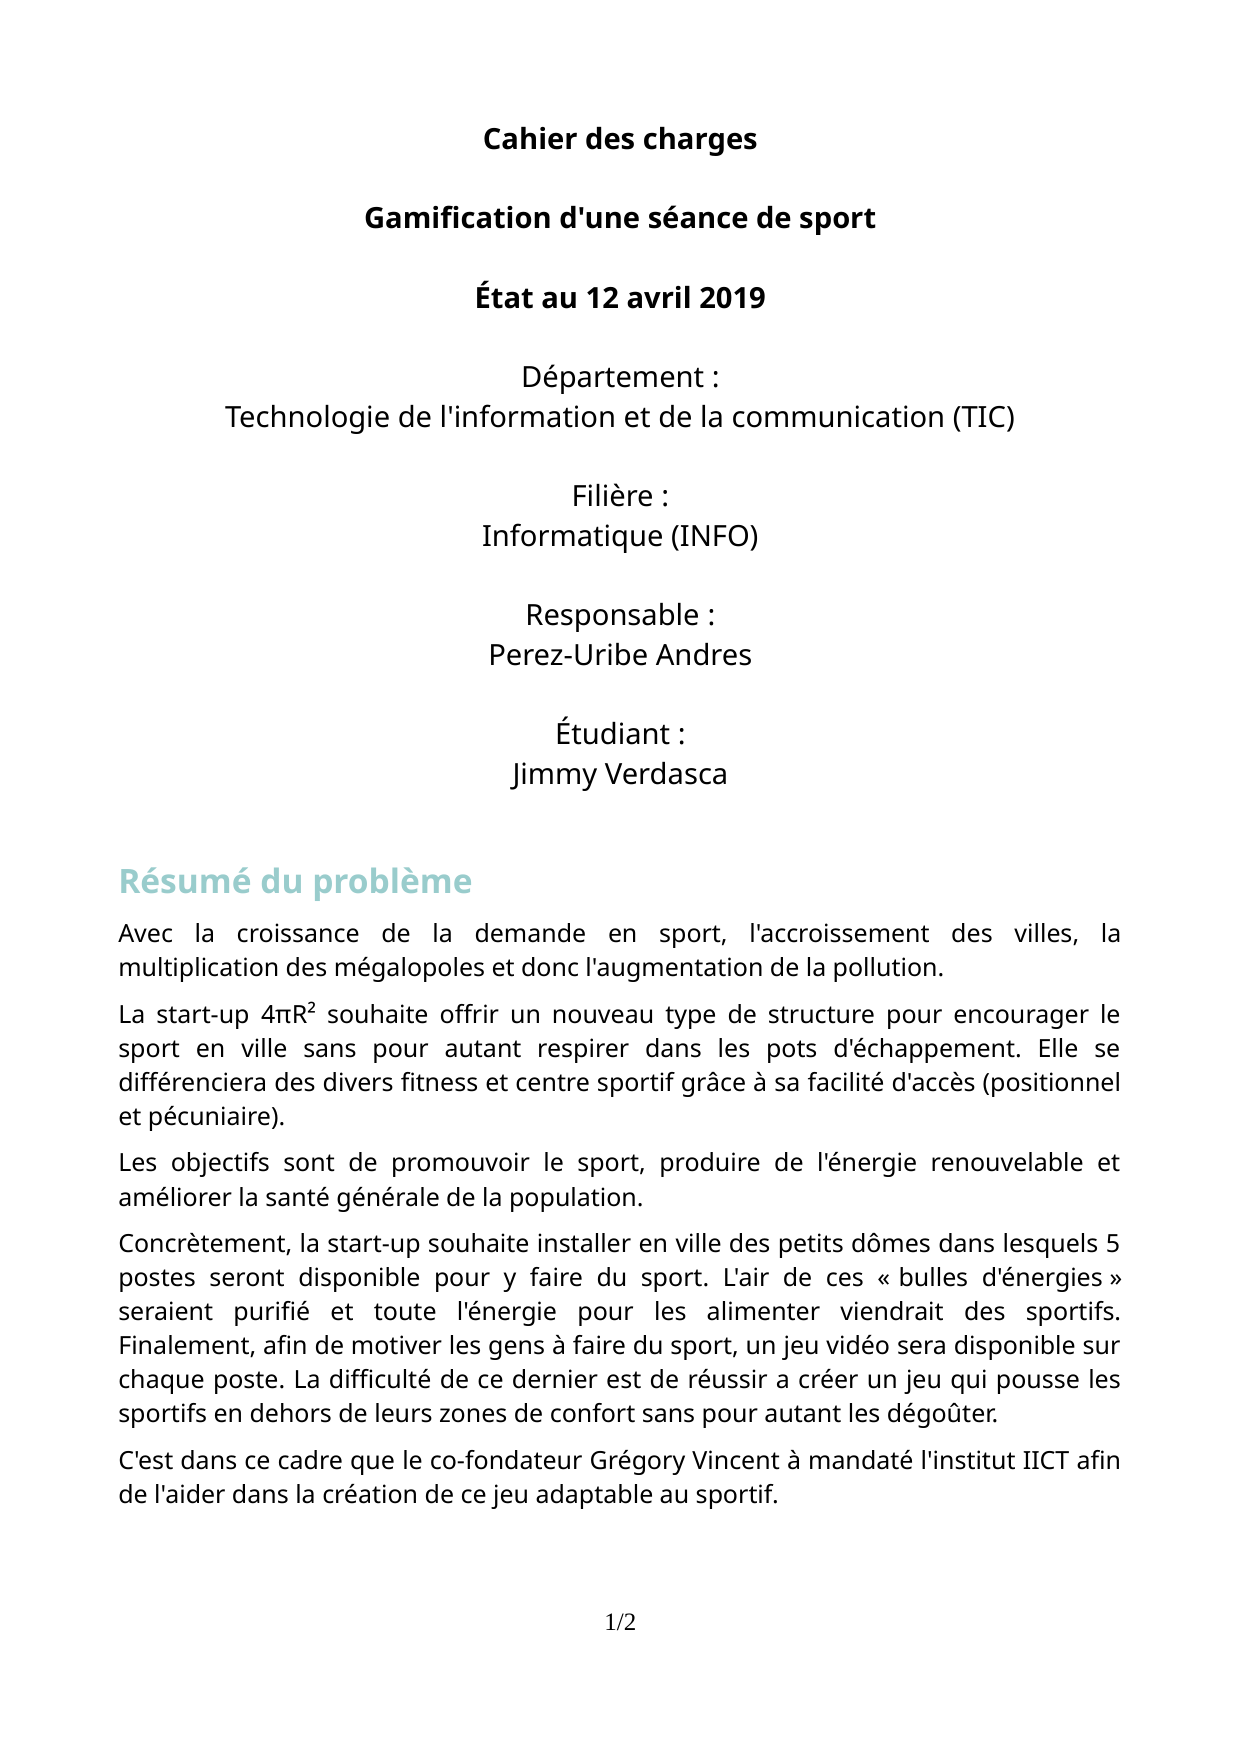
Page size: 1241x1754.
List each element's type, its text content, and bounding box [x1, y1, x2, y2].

text Avec la croissance de la demande en sport, l'accroissement des villes, la multiplication des mégalopoles et donc l'augmentation de la pollution. [118, 916, 1122, 984]
text Étudiant : [118, 713, 1122, 753]
text Gamification d'une séance de sport [118, 197, 1122, 237]
text Perez-Uribe Andres [118, 634, 1122, 674]
text Filière : [118, 475, 1122, 515]
text Jimmy Verdasca [118, 753, 1122, 793]
text La start-up 4πR² souhaite offrir un nouveau type de structure pour encourager le sport en ville sans pour autant respirer dans les pots d'échappement. Elle se différenciera des divers fitness et centre sportif grâce à sa facilité d'accès (positionnel et pécuniaire). [118, 996, 1122, 1133]
text Technologie de l'information et de la communication (TIC) [118, 396, 1122, 436]
subtitle Résumé du problème [118, 857, 1122, 903]
text Les objectifs sont de promouvoir le sport, produire de l'énergie renouvelable et améliorer la santé générale de la population. [118, 1145, 1122, 1213]
text C'est dans ce cadre que le co-fondateur Grégory Vincent à mandaté l'institut IICT afin de l'aider dans la création de ce jeu adaptable au sportif. [118, 1443, 1122, 1511]
text Informatique (INFO) [118, 515, 1122, 555]
text Cahier des charges [118, 118, 1122, 158]
text Département : [118, 356, 1122, 396]
text Concrètement, la start-up souhaite installer en ville des petits dômes dans lesquels 5 postes seront disponible pour y faire du sport. L'air de ces « bulles d'énergies » seraient purifié et toute l'énergie pour les alimenter viendrait des sportifs. Finalement, afin de motiver les gens à faire du sport, un jeu vidéo sera disponible sur chaque poste. La difficulté de ce dernier est de réussir a créer un jeu qui pousse les sportifs en dehors de leurs zones de confort sans pour autant les dégoûter. [118, 1226, 1122, 1430]
text Responsable : [118, 594, 1122, 634]
text État au 12 avril 2019 [118, 277, 1122, 317]
